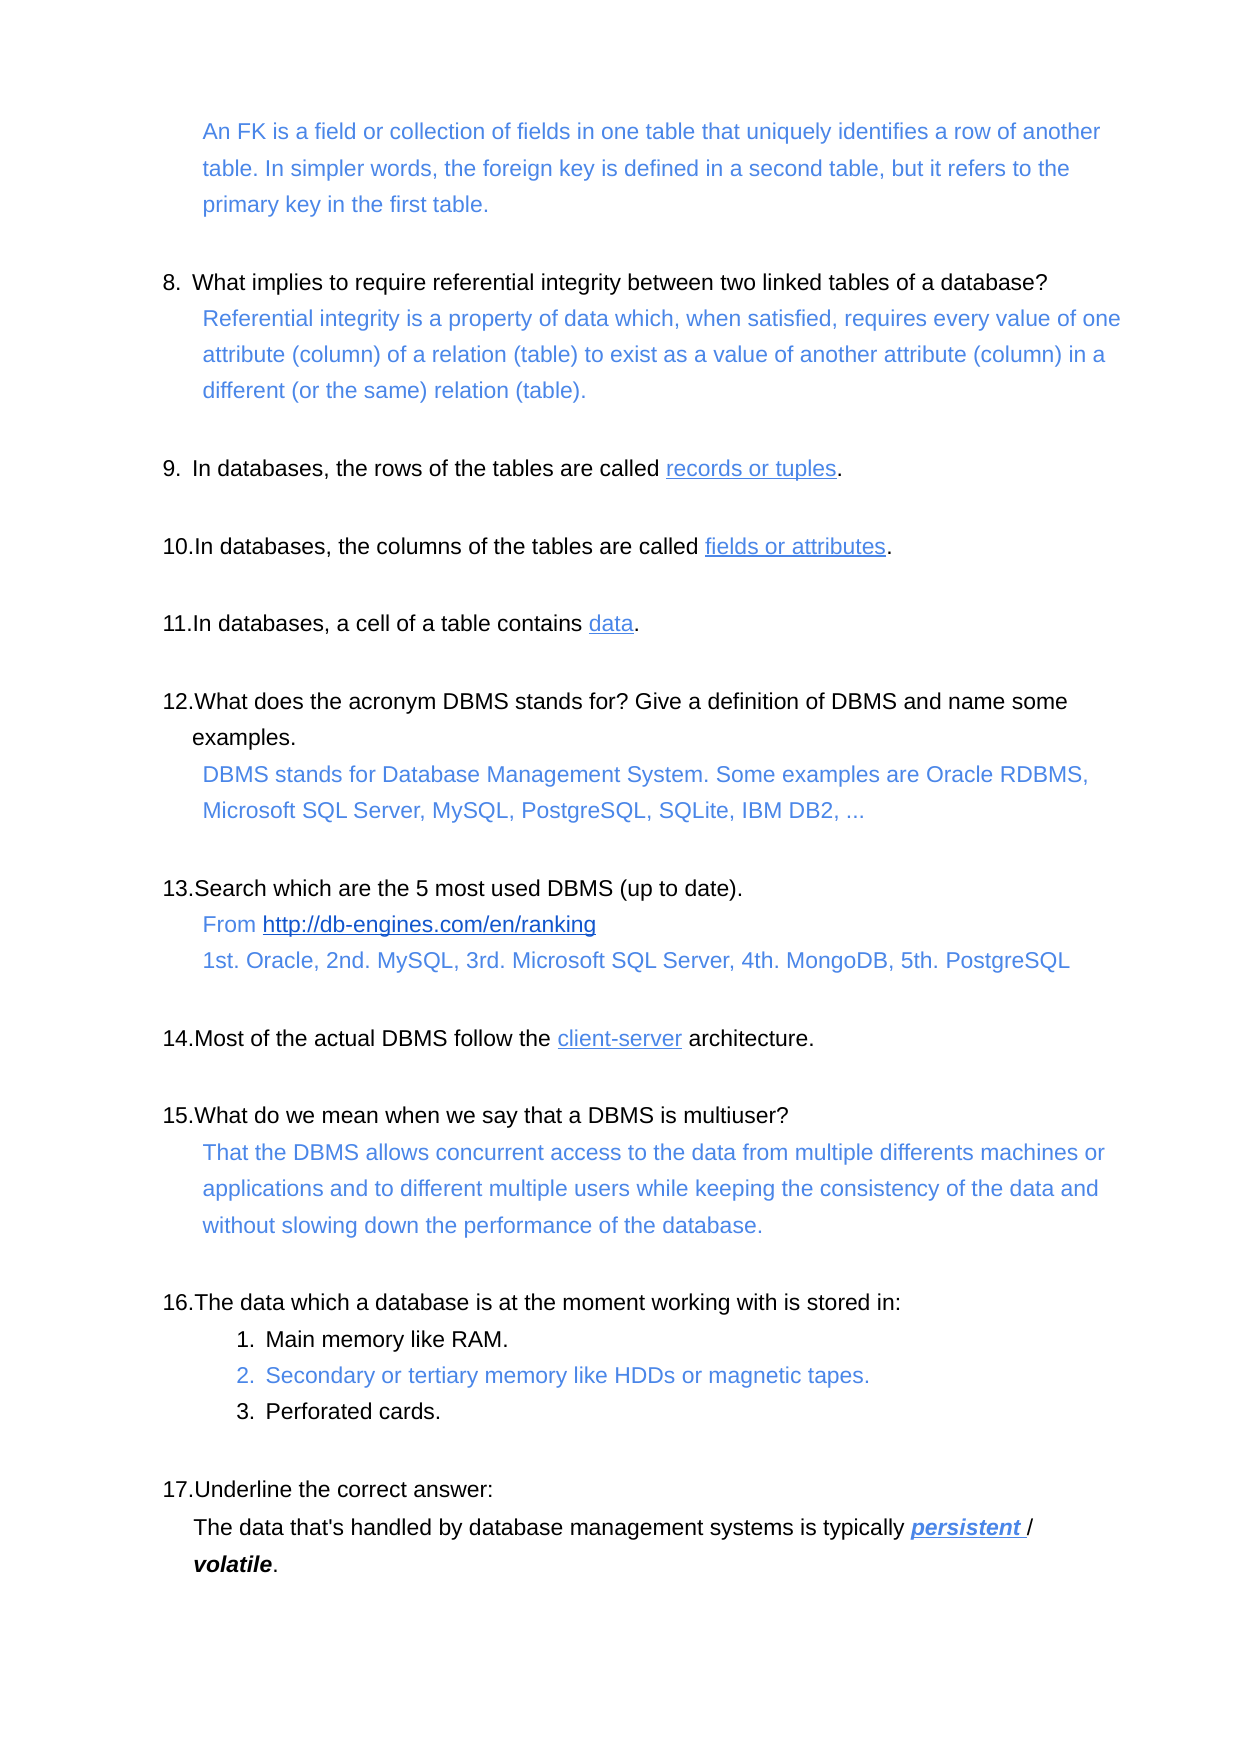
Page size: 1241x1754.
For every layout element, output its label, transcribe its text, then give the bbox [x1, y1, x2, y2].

text From http://db-engines.com/en/ranking [202, 911, 1122, 937]
list Secondary or tertiary memory like HDDs or magnetic tapes. [236, 1362, 1122, 1388]
list Most of the actual DBMS follow the client-server architecture. [162, 1025, 1122, 1051]
list In databases, the rows of the tables are called records or tuples. [162, 455, 1122, 481]
list Main memory like RAM. [236, 1326, 1122, 1352]
text DBMS stands for Database Management System. Some examples are Oracle RDBMS, Microsoft SQL Server, MySQL, PostgreSQL, SQLite, IBM DB2, ... [202, 761, 1122, 823]
list What does the acronym DBMS stands for? Give a definition of DBMS and name some examples. [162, 688, 1122, 751]
text That the DBMS allows concurrent access to the data from multiple differents machines or applications and to different multiple users while keeping the consistency of the data and without slowing down the performance of the database. [202, 1139, 1122, 1238]
list The data which a database is at the moment working with is stored in: [162, 1289, 1122, 1316]
text The data that's handled by database management systems is typically persistent / volatile. [193, 1512, 1122, 1577]
text 1st. Oracle, 2nd. MySQL, 3rd. Microsoft SQL Server, 4th. MongoDB, 5th. PostgreSQL [202, 947, 1122, 974]
list Underline the correct answer: [162, 1476, 1122, 1502]
list What implies to require referential integrity between two linked tables of a database? [162, 268, 1122, 295]
list Search which are the 5 most used DBMS (up to date). [162, 874, 1122, 901]
text An FK is a field or collection of fields in one table that uniquely identifies a row of another table. In simpler words, the foreign key is defined in a second table, but it refers to the primary key in the first table. [202, 118, 1122, 217]
list Perforated cards. [236, 1398, 1122, 1424]
list In databases, the columns of the tables are called fields or attributes. [162, 533, 1122, 559]
list What do we mean when we say that a DBMS is multiuser? [162, 1102, 1122, 1129]
list In databases, a cell of a table contains data. [162, 610, 1122, 637]
text Referential integrity is a property of data which, when satisfied, requires every value of one attribute (column) of a relation (table) to exist as a value of another attribute (column) in a different (or the same) relation (table). [202, 305, 1122, 404]
